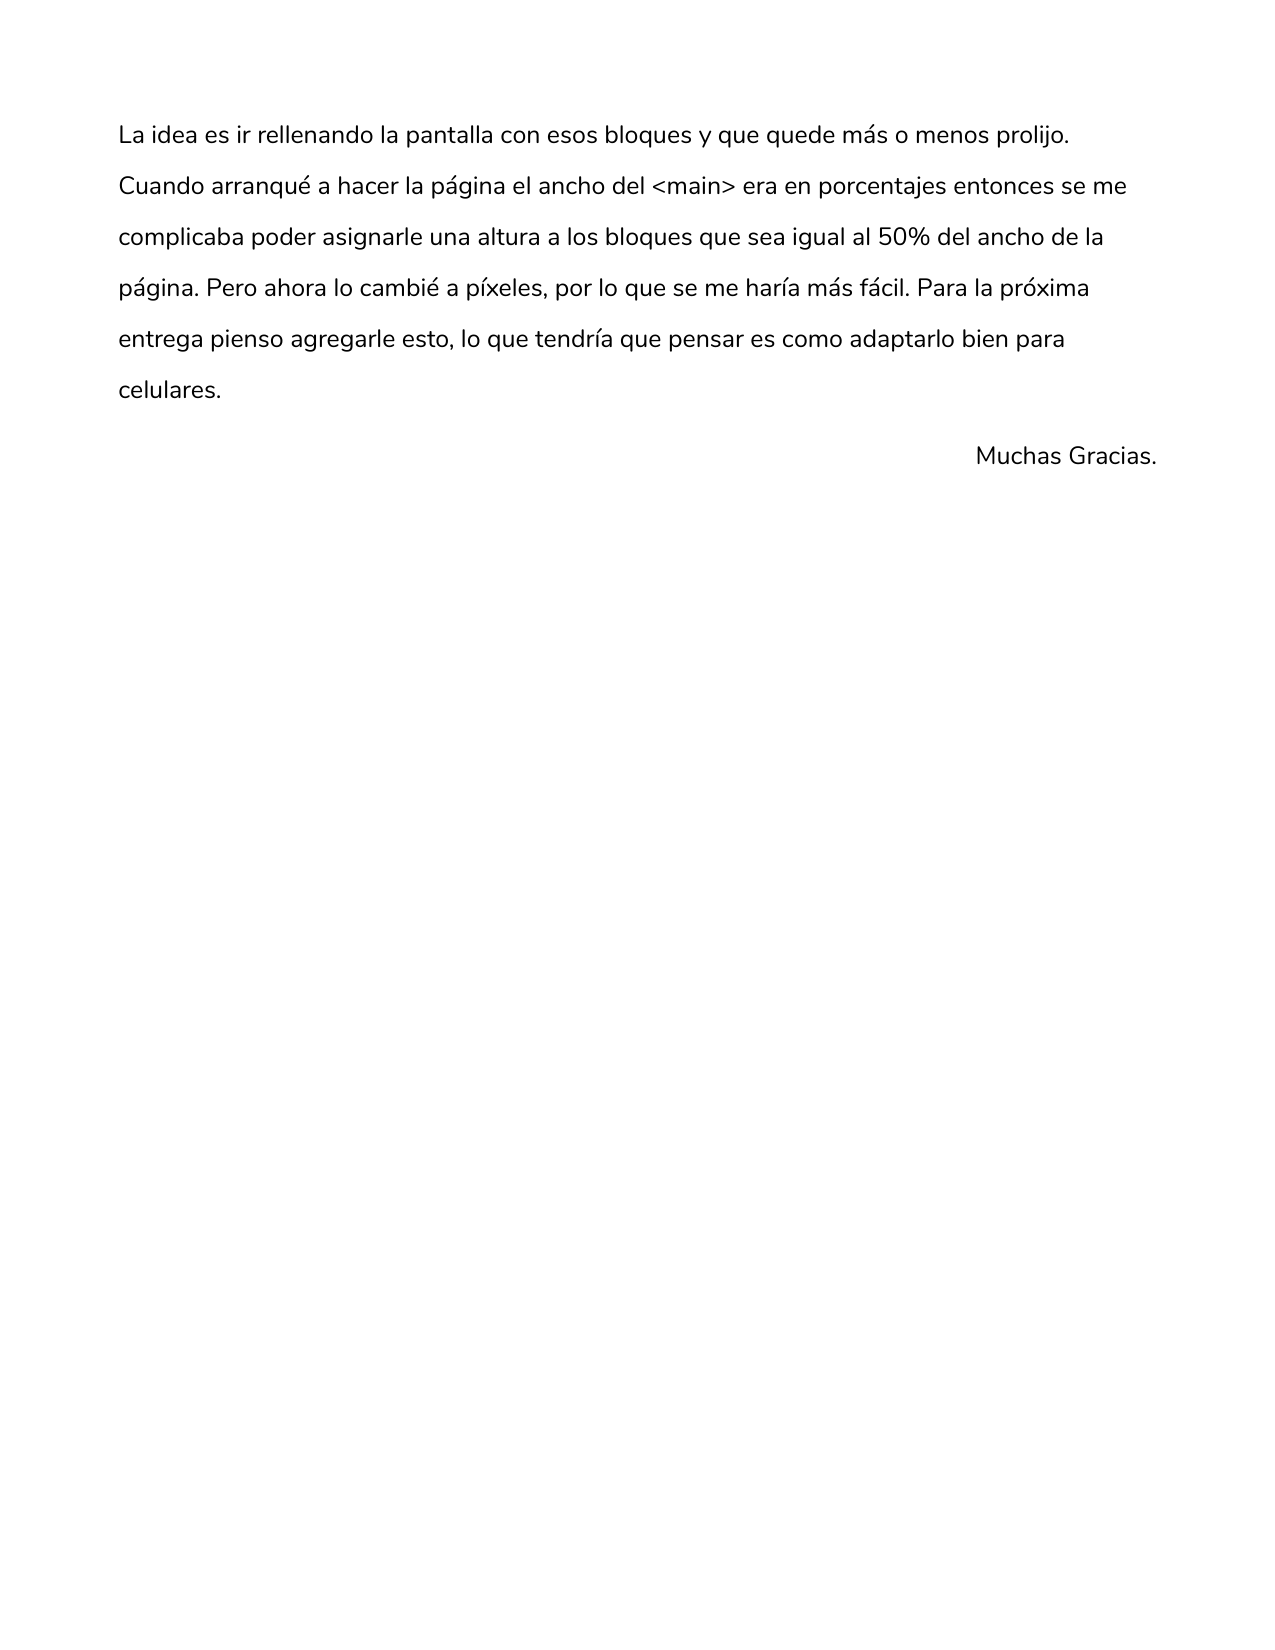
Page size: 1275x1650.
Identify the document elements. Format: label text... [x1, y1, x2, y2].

text Muchas Gracias. [118, 439, 1157, 473]
text La idea es ir rellenando la pantalla con esos bloques y que quede más o menos prolijo. Cuando arranqué a hacer la página el ancho del <main> era en porcentajes entonces se me complicaba poder asignarle una altura a los bloques que sea igual al 50% del ancho de la página. Pero ahora lo cambié a píxeles, por lo que se me haría más fácil. Para la próxima entrega pienso agregarle esto, lo que tendría que pensar es como adaptarlo bien para celulares. [118, 118, 1157, 407]
